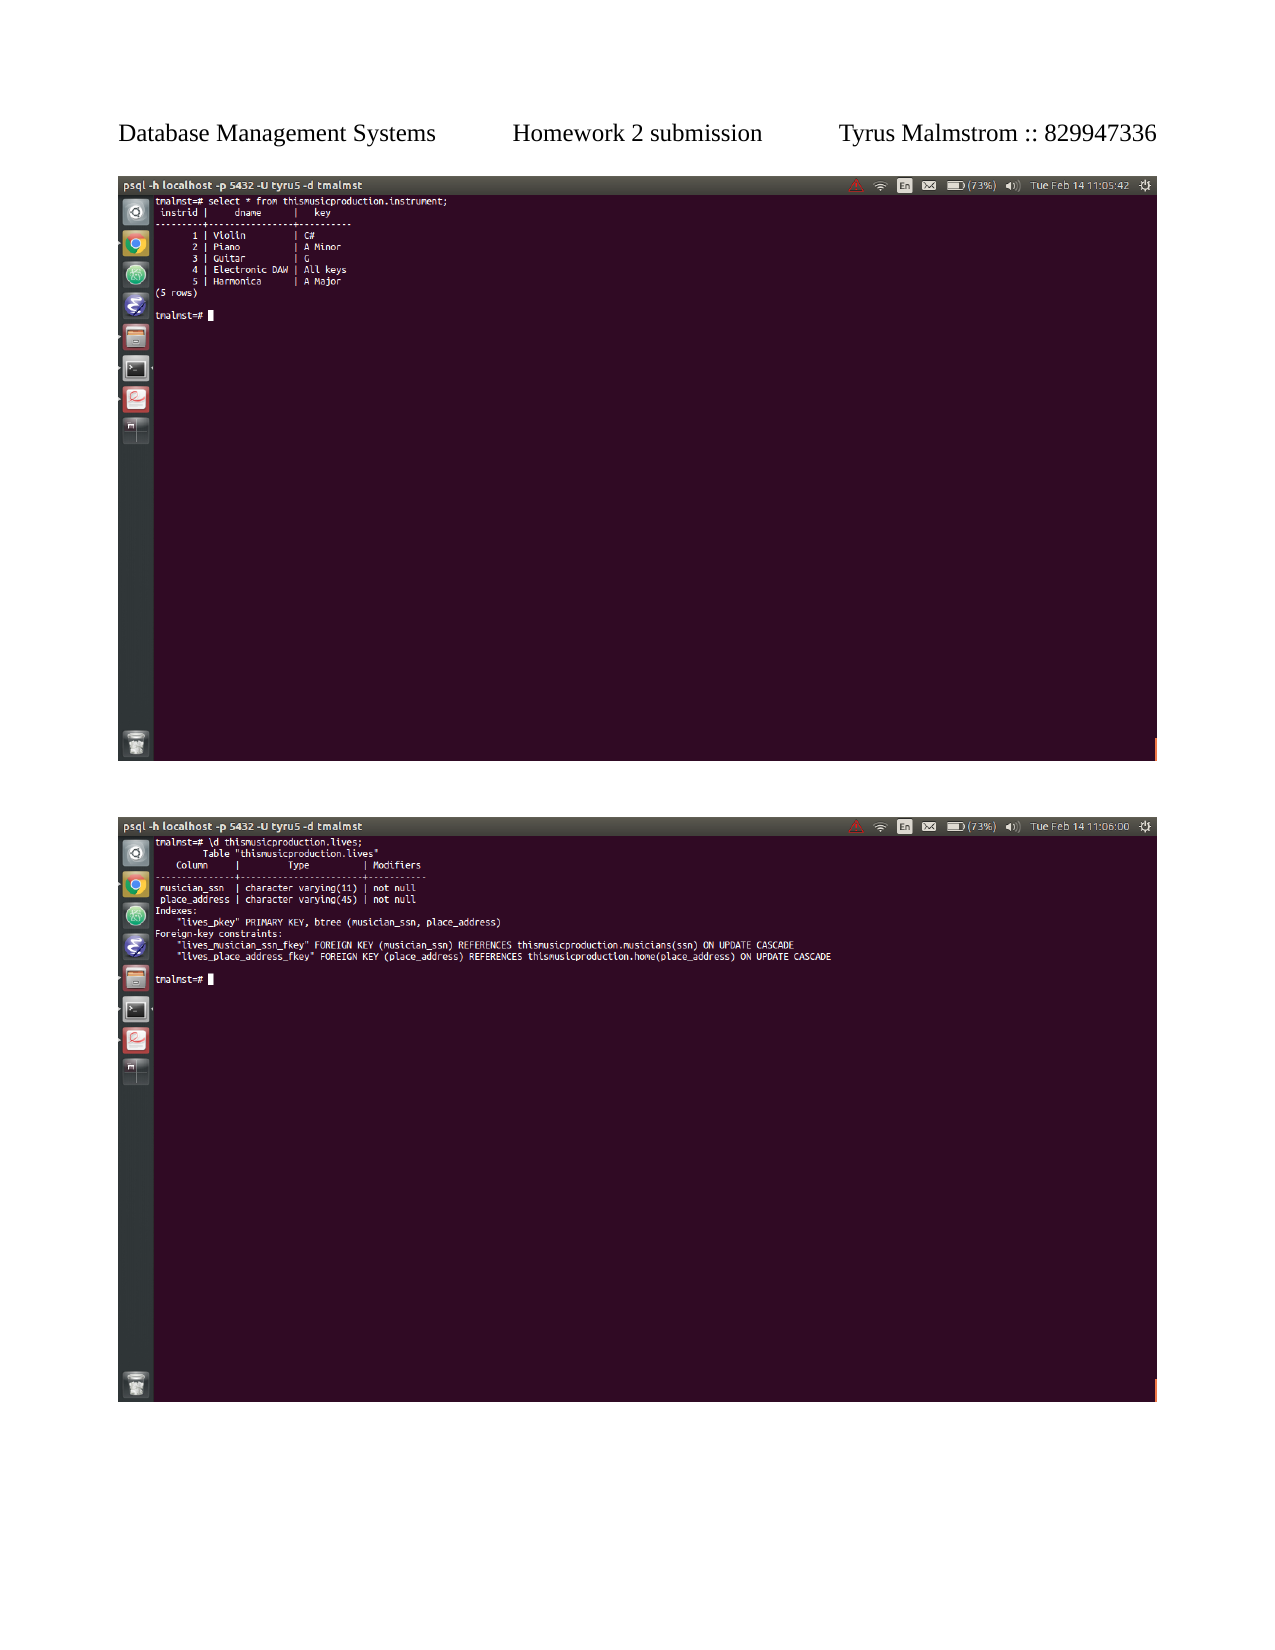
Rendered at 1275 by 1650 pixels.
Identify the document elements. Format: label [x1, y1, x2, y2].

picture [118, 817, 1157, 1402]
picture [118, 176, 1157, 761]
